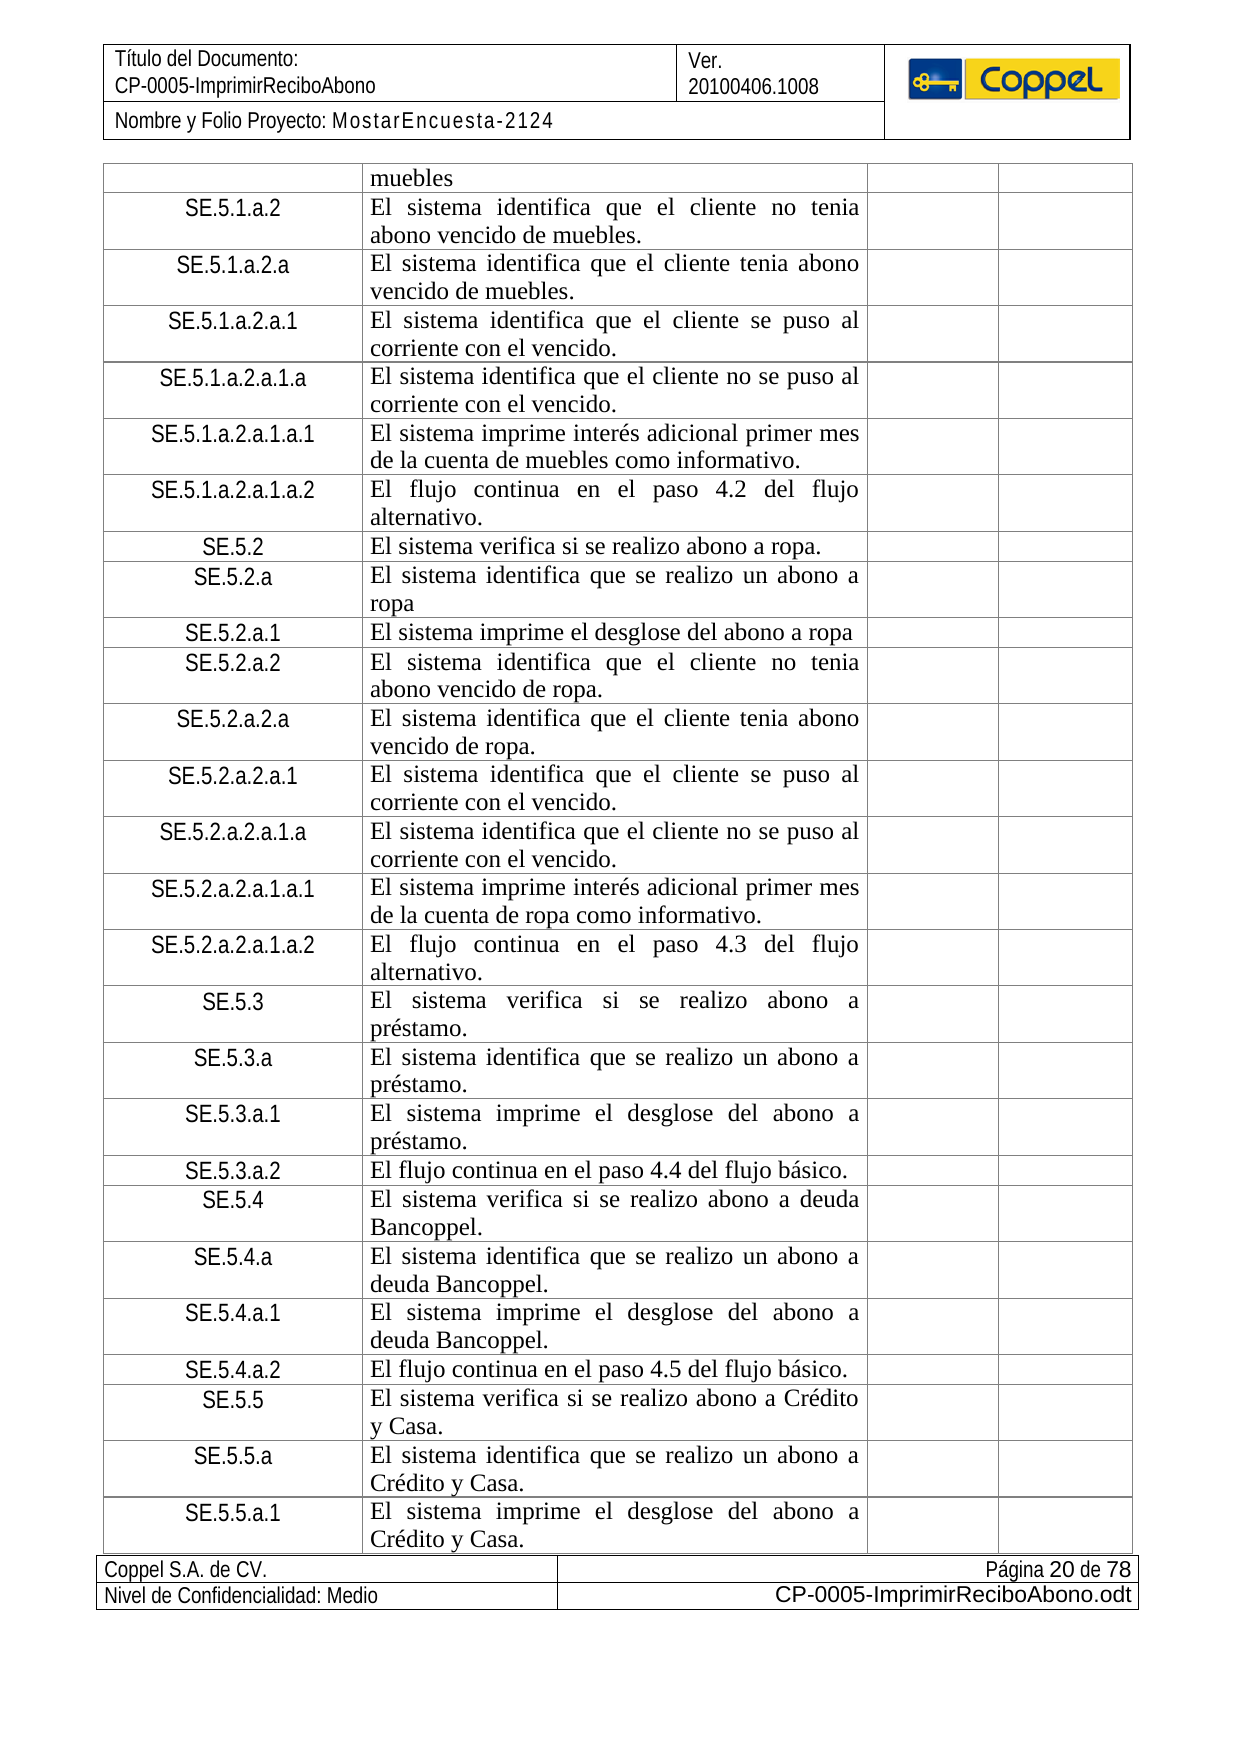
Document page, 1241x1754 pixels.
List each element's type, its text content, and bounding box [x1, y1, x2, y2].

table_cell SE.5.4.a.1 [104, 1299, 362, 1354]
table_cell [999, 250, 1132, 305]
table_cell [999, 986, 1132, 1042]
table_cell SE.5.2.a.1 [104, 618, 362, 647]
table_cell El flujo continua en el paso 4.5 del flujo básico. [363, 1355, 867, 1383]
table_cell [868, 475, 998, 531]
table_cell SE.5.4.a.2 [104, 1355, 362, 1383]
table_cell SE.5.1.a.2.a.1.a.1 [104, 419, 362, 474]
table_cell [999, 874, 1132, 929]
table_cell El sistema identifica que el cliente no se puso al corriente con el vencido. [363, 363, 867, 418]
table_cell [999, 761, 1132, 816]
table_cell [868, 363, 998, 418]
table_cell SE.5.2.a.2.a.1.a.2 [104, 930, 362, 985]
table_cell [868, 1043, 998, 1098]
table_cell [999, 930, 1132, 985]
table_cell [999, 1099, 1132, 1155]
table_cell [868, 1242, 998, 1297]
table_cell SE.5.1.a.2.a.1.a [104, 363, 362, 418]
table_cell El flujo continua en el paso 4.3 del flujo alternativo. [363, 930, 867, 985]
table_cell SE.5.2.a.2.a.1.a.1 [104, 874, 362, 929]
table_cell [999, 1355, 1132, 1383]
table_cell [868, 618, 998, 647]
table_cell [999, 704, 1132, 759]
table_cell SE.5.5.a.1 [104, 1498, 362, 1553]
table_cell El sistema imprime el desglose del abono a ropa [363, 618, 867, 647]
table_cell [999, 1186, 1132, 1241]
table_cell [868, 419, 998, 474]
table_cell El sistema identifica que se realizo un abono a préstamo. [363, 1043, 867, 1098]
table_cell SE.5.3.a.1 [104, 1099, 362, 1155]
table_cell El sistema identifica que se realizo un abono a Crédito y Casa. [363, 1441, 867, 1496]
table_cell [999, 1156, 1132, 1184]
table_cell [999, 562, 1132, 617]
table_cell [999, 817, 1132, 872]
table_cell SE.5.1.a.2.a.1.a.2 [104, 475, 362, 531]
table_cell [868, 1385, 998, 1440]
table_cell El sistema verifica si se realizo abono a Crédito y Casa. [363, 1385, 867, 1440]
table_cell [999, 1242, 1132, 1297]
table_cell El sistema identifica que el cliente se puso al corriente con el vencido. [363, 306, 867, 361]
table_cell El sistema identifica que el cliente tenia abono vencido de muebles. [363, 250, 867, 305]
table_cell [868, 306, 998, 361]
table_cell [868, 532, 998, 561]
table_cell El sistema imprime interés adicional primer mes de la cuenta de muebles como informativo. [363, 419, 867, 474]
table_cell El sistema verifica si se realizo abono a deuda Bancoppel. [363, 1186, 867, 1241]
table_cell [999, 1441, 1132, 1496]
table_cell SE.5.1.a.2.a.1 [104, 306, 362, 361]
table_cell [868, 1156, 998, 1184]
table_cell El sistema imprime el desglose del abono a deuda Bancoppel. [363, 1299, 867, 1354]
table_cell [868, 986, 998, 1042]
table_cell [868, 1498, 998, 1553]
table_cell [868, 930, 998, 985]
table_cell [868, 193, 998, 248]
table_cell SE.5.2.a.2.a [104, 704, 362, 759]
table_cell SE.5.5 [104, 1385, 362, 1440]
table_cell SE.5.2.a.2 [104, 648, 362, 703]
table_cell [999, 532, 1132, 561]
table_cell SE.5.3.a.2 [104, 1156, 362, 1184]
table_cell SE.5.4 [104, 1186, 362, 1241]
table_cell [999, 363, 1132, 418]
table_cell El sistema imprime interés adicional primer mes de la cuenta de ropa como informativo. [363, 874, 867, 929]
table_cell El sistema identifica que el cliente no tenia abono vencido de ropa. [363, 648, 867, 703]
table_cell [999, 1385, 1132, 1440]
table_cell [999, 1299, 1132, 1354]
table_cell muebles [363, 164, 867, 192]
table_cell [999, 475, 1132, 531]
table_cell El sistema verifica si se realizo abono a préstamo. [363, 986, 867, 1042]
table_cell SE.5.3 [104, 986, 362, 1042]
table_cell [868, 761, 998, 816]
table_cell [999, 419, 1132, 474]
table_cell [999, 1043, 1132, 1098]
table_cell [868, 1099, 998, 1155]
table_cell [868, 164, 998, 192]
table_cell El flujo continua en el paso 4.2 del flujo alternativo. [363, 475, 867, 531]
table_cell [868, 874, 998, 929]
table_cell El flujo continua en el paso 4.4 del flujo básico. [363, 1156, 867, 1184]
table_cell [999, 164, 1132, 192]
table_cell [999, 306, 1132, 361]
table_cell [868, 562, 998, 617]
table_cell [868, 1355, 998, 1383]
table_cell [868, 1299, 998, 1354]
table_cell [868, 250, 998, 305]
table_cell [868, 1441, 998, 1496]
table_cell SE.5.2.a.2.a.1.a [104, 817, 362, 872]
table_cell El sistema identifica que se realizo un abono a ropa [363, 562, 867, 617]
table_cell SE.5.5.a [104, 1441, 362, 1496]
table_cell [999, 648, 1132, 703]
table_cell El sistema identifica que el cliente se puso al corriente con el vencido. [363, 761, 867, 816]
table_cell SE.5.2 [104, 532, 362, 561]
table_cell [868, 817, 998, 872]
table_cell [868, 704, 998, 759]
table_cell SE.5.3.a [104, 1043, 362, 1098]
table_cell [868, 1186, 998, 1241]
table_cell [104, 164, 362, 192]
table_cell El sistema identifica que el cliente no tenia abono vencido de muebles. [363, 193, 867, 248]
table_cell SE.5.2.a [104, 562, 362, 617]
table_cell El sistema identifica que el cliente tenia abono vencido de ropa. [363, 704, 867, 759]
table_cell El sistema identifica que el cliente no se puso al corriente con el vencido. [363, 817, 867, 872]
table_cell SE.5.1.a.2.a [104, 250, 362, 305]
table_cell [868, 648, 998, 703]
table_cell El sistema imprime el desglose del abono a préstamo. [363, 1099, 867, 1155]
table_cell SE.5.4.a [104, 1242, 362, 1297]
table_cell [999, 193, 1132, 248]
table_cell SE.5.2.a.2.a.1 [104, 761, 362, 816]
table_cell El sistema verifica si se realizo abono a ropa. [363, 532, 867, 561]
table_cell [999, 1498, 1132, 1553]
table_cell El sistema identifica que se realizo un abono a deuda Bancoppel. [363, 1242, 867, 1297]
table_cell SE.5.1.a.2 [104, 193, 362, 248]
table_cell [999, 618, 1132, 647]
table_cell El sistema imprime el desglose del abono a Crédito y Casa. [363, 1498, 867, 1553]
